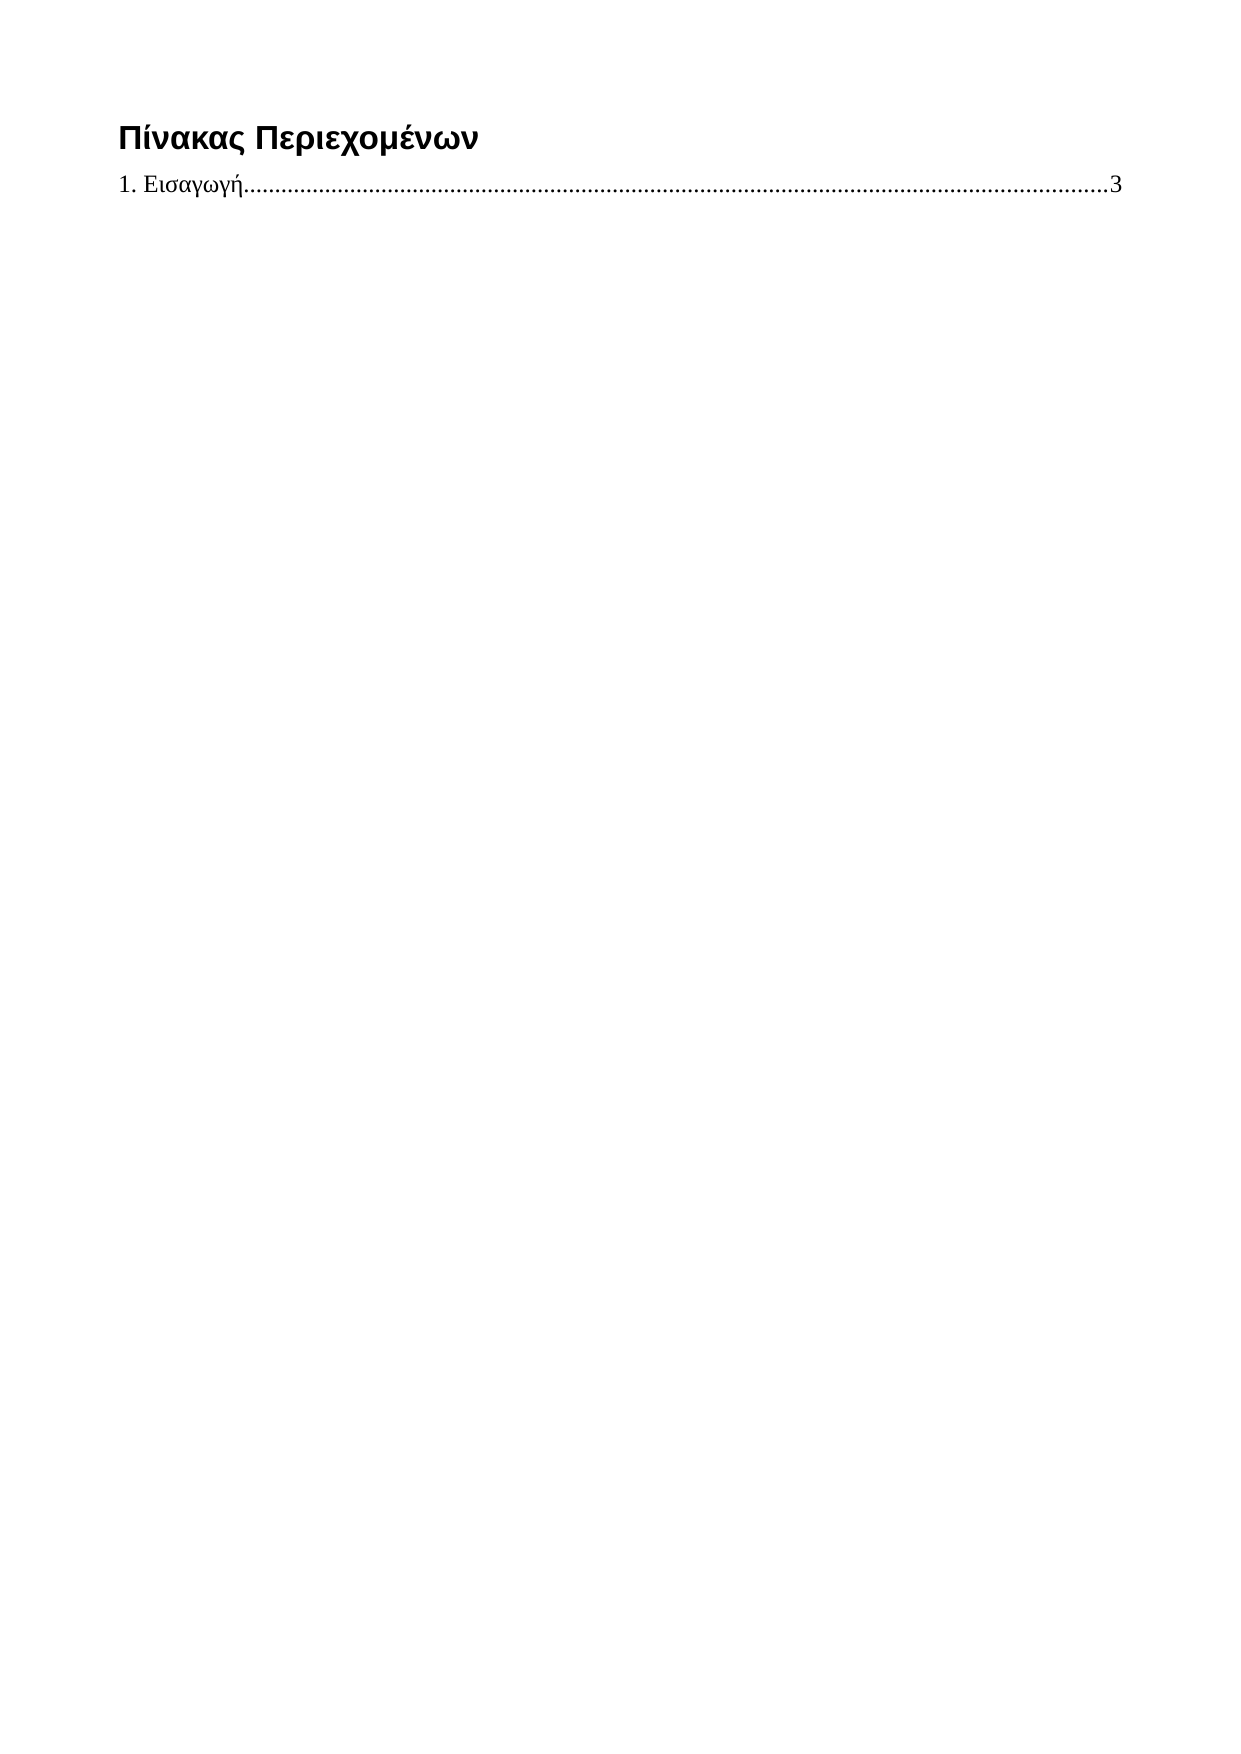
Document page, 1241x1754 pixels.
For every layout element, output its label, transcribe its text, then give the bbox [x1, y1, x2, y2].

text 1. Εισαγωγή 3 [118, 169, 1122, 198]
subtitle Πίνακας Περιεχομένων [118, 118, 1122, 157]
